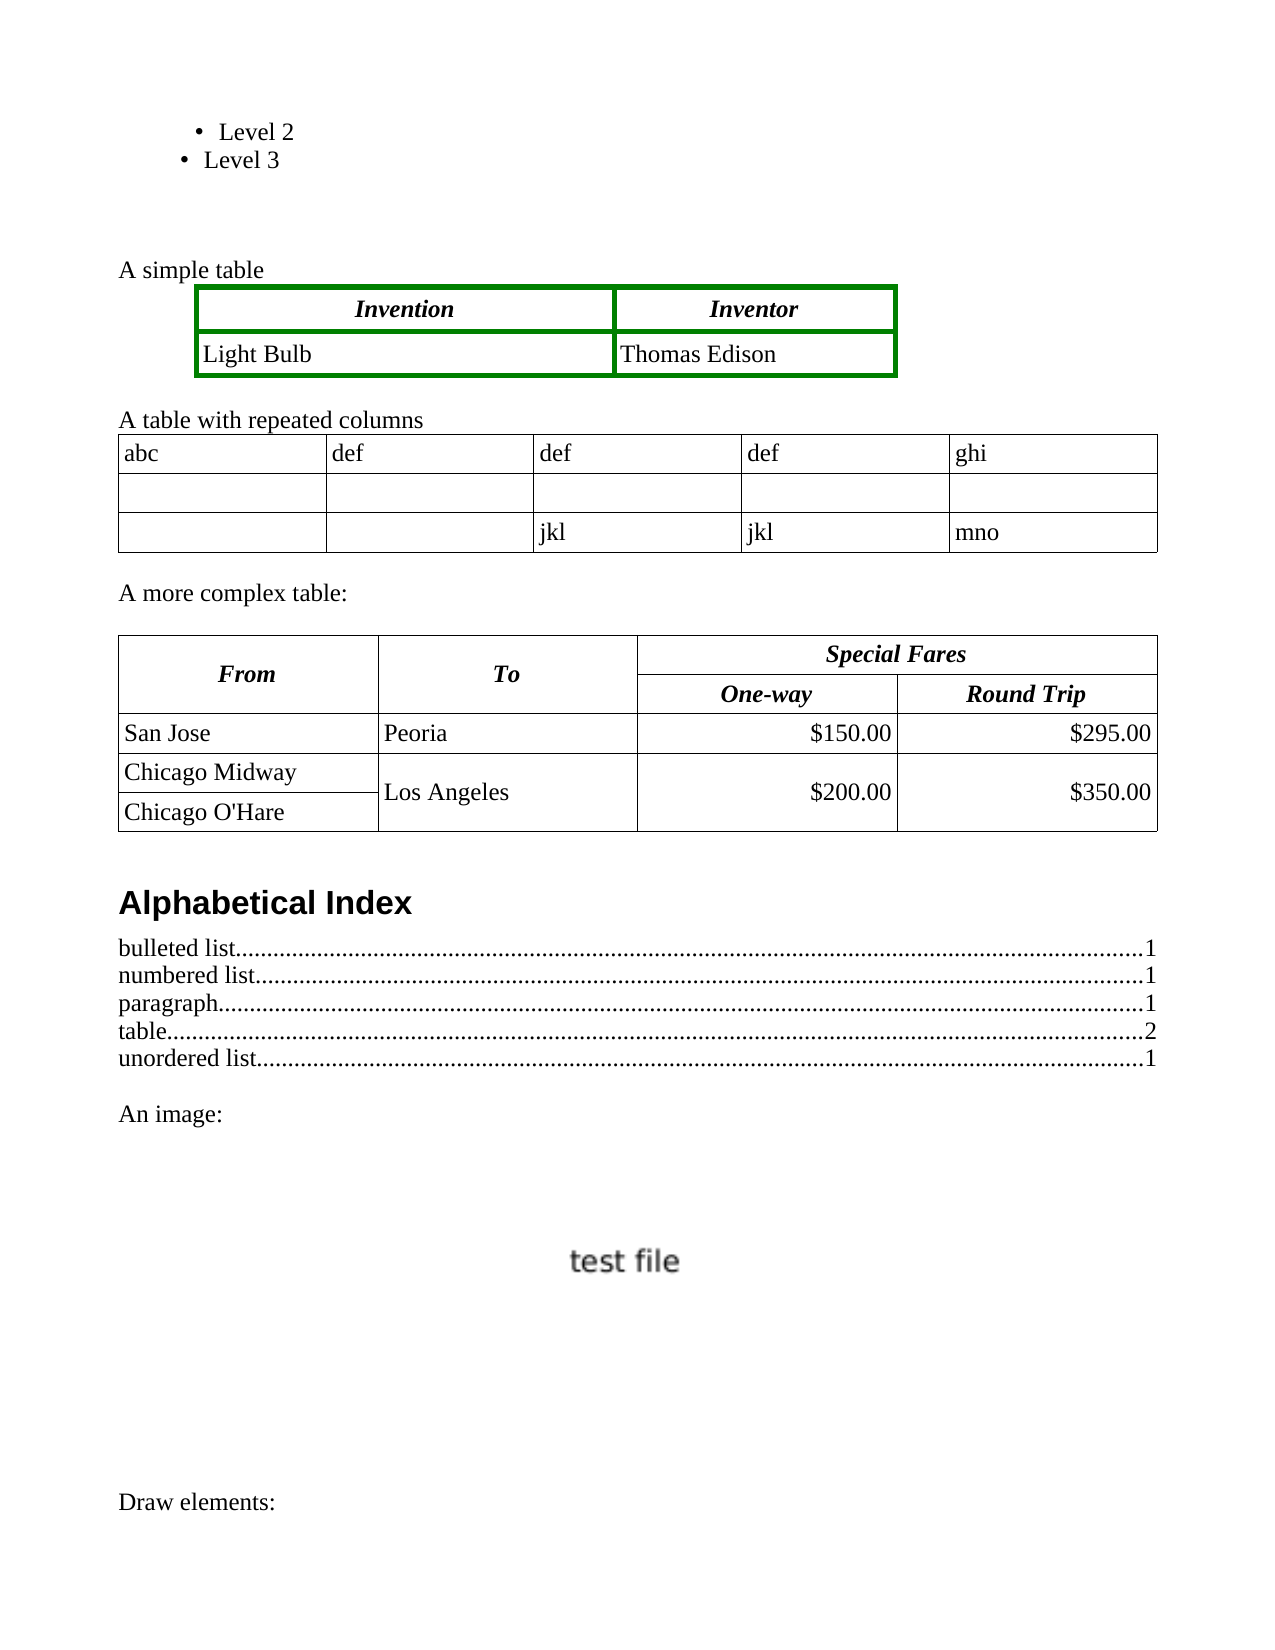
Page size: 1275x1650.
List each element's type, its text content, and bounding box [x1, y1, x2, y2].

text unordered list 1 [118, 1044, 1157, 1072]
text An image: [118, 1100, 1157, 1128]
text A simple table [118, 257, 1157, 284]
table_cell $150.00 [638, 714, 897, 753]
table_cell jkl [742, 513, 949, 552]
table_cell [119, 513, 326, 552]
table_header ghi [950, 435, 1157, 473]
table_header Chicago Midway [119, 754, 378, 792]
table_cell Peoria [379, 714, 637, 753]
table_cell [327, 513, 533, 552]
table_cell Thomas Edison [617, 334, 893, 373]
table_cell Los Angeles [379, 754, 637, 831]
table_header def [327, 435, 533, 473]
table_cell Light Bulb [199, 334, 612, 373]
table_cell San Jose [119, 714, 378, 753]
table_cell jkl [534, 513, 741, 552]
table_cell $350.00 [898, 754, 1157, 831]
table_header abc [119, 435, 326, 473]
text paragraph 1 [118, 989, 1157, 1017]
table_cell [327, 474, 533, 512]
subtitle Alphabetical Index [118, 884, 1157, 921]
text A more complex table: [118, 579, 1157, 607]
table_cell $295.00 [898, 714, 1157, 753]
table_header To [379, 636, 637, 713]
text numbered list 1 [118, 961, 1157, 989]
picture [543, 1238, 732, 1281]
table_cell Chicago O'Hare [119, 793, 378, 831]
text table 2 [118, 1017, 1157, 1044]
table_header def [742, 435, 949, 473]
table_cell Round Trip [898, 675, 1157, 713]
table_cell mno [950, 513, 1157, 552]
table_header Invention [199, 290, 612, 329]
table_header Special Fares [638, 636, 1157, 674]
text bulleted list 1 [118, 934, 1157, 961]
list Level 2 [195, 118, 1157, 146]
table_cell [534, 474, 741, 512]
table_cell [742, 474, 949, 512]
text A table with repeated columns [118, 406, 1157, 434]
table_header Inventor [617, 290, 893, 329]
table_cell [950, 474, 1157, 512]
list Level 3 [180, 146, 1157, 173]
table_header From [119, 636, 378, 713]
table_cell One-way [638, 675, 897, 713]
text Draw elements: [118, 1488, 1157, 1516]
table_header def [534, 435, 741, 473]
table_cell $200.00 [638, 754, 897, 831]
table_cell [119, 474, 326, 512]
